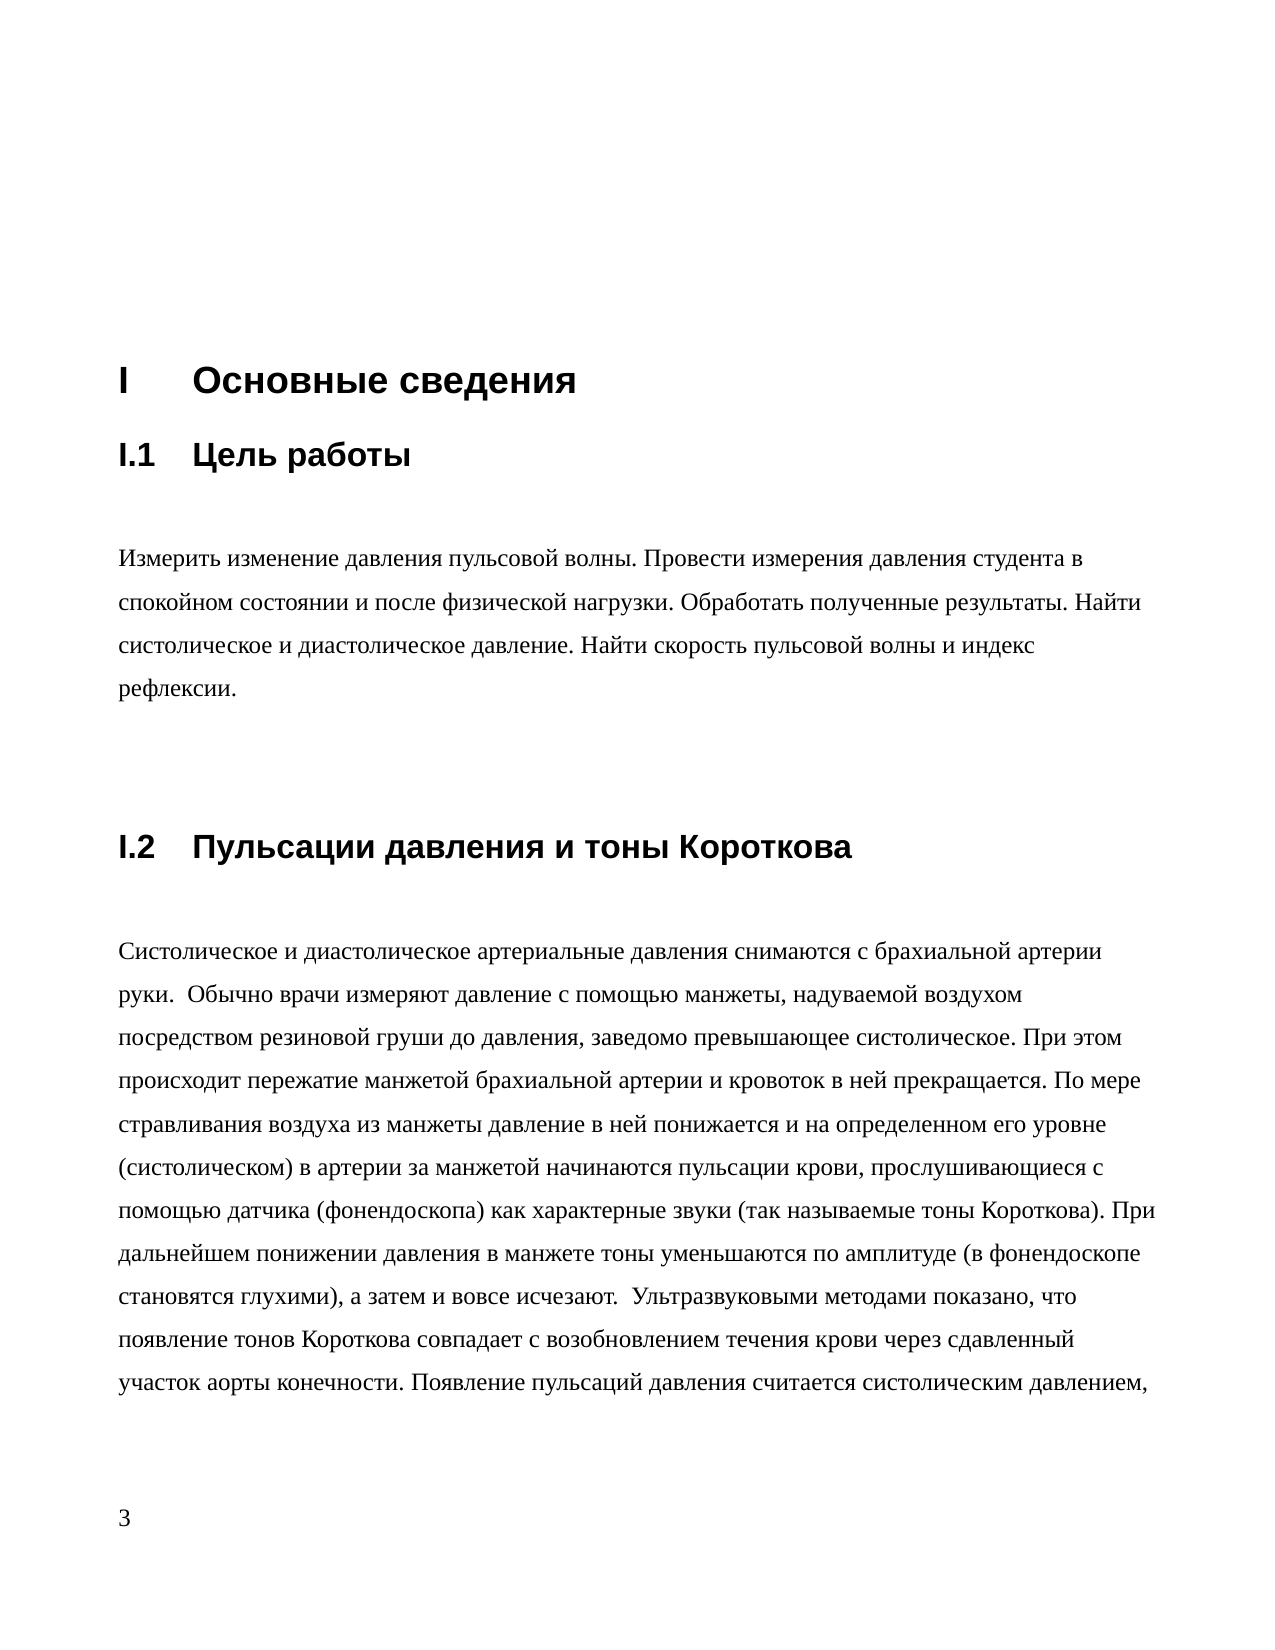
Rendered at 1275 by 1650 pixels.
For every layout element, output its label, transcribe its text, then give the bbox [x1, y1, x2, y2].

text Измерить изменение давления пульсовой волны. Провести измерения давления студента в спокойном состоянии и после физической нагрузки. Обработать полученные результаты. Найти систолическое и диастолическое давление. Найти скорость пульсовой волны и индекс рефлексии. [118, 543, 1157, 702]
subtitle Основные сведения [118, 358, 1157, 401]
subtitle Пульсации давления и тоны Короткова [118, 827, 1157, 866]
text Систолическое и диастолическое артериальные давления снимаются с брахиальной артерии руки. Обычно врачи измеряют давление с помощью манжеты, надуваемой воздухом посредством резиновой груши до давления, заведомо превышающее систолическое. При этом происходит пережатие манжетой брахиальной артерии и кровоток в ней прекращается. По мере стравливания воздуха из манжеты давление в ней понижается и на определенном его уровне (систолическом) в артерии за манжетой начинаются пульсации крови, прослушивающиеся с помощью датчика (фонендоскопа) как характерные звуки (так называемые тоны Короткова). При дальнейшем понижении давления в манжете тоны уменьшаются по амплитуде (в фонендоскопе становятся глухими), а затем и вовсе исчезают. Ультразвуковыми методами показано, что появление тонов Короткова совпадает с возобновлением течения крови через сдавленный участок аорты конечности. Появление пульсаций давления считается систолическим давлением, [118, 936, 1157, 1396]
subtitle Цель работы [118, 435, 1157, 473]
